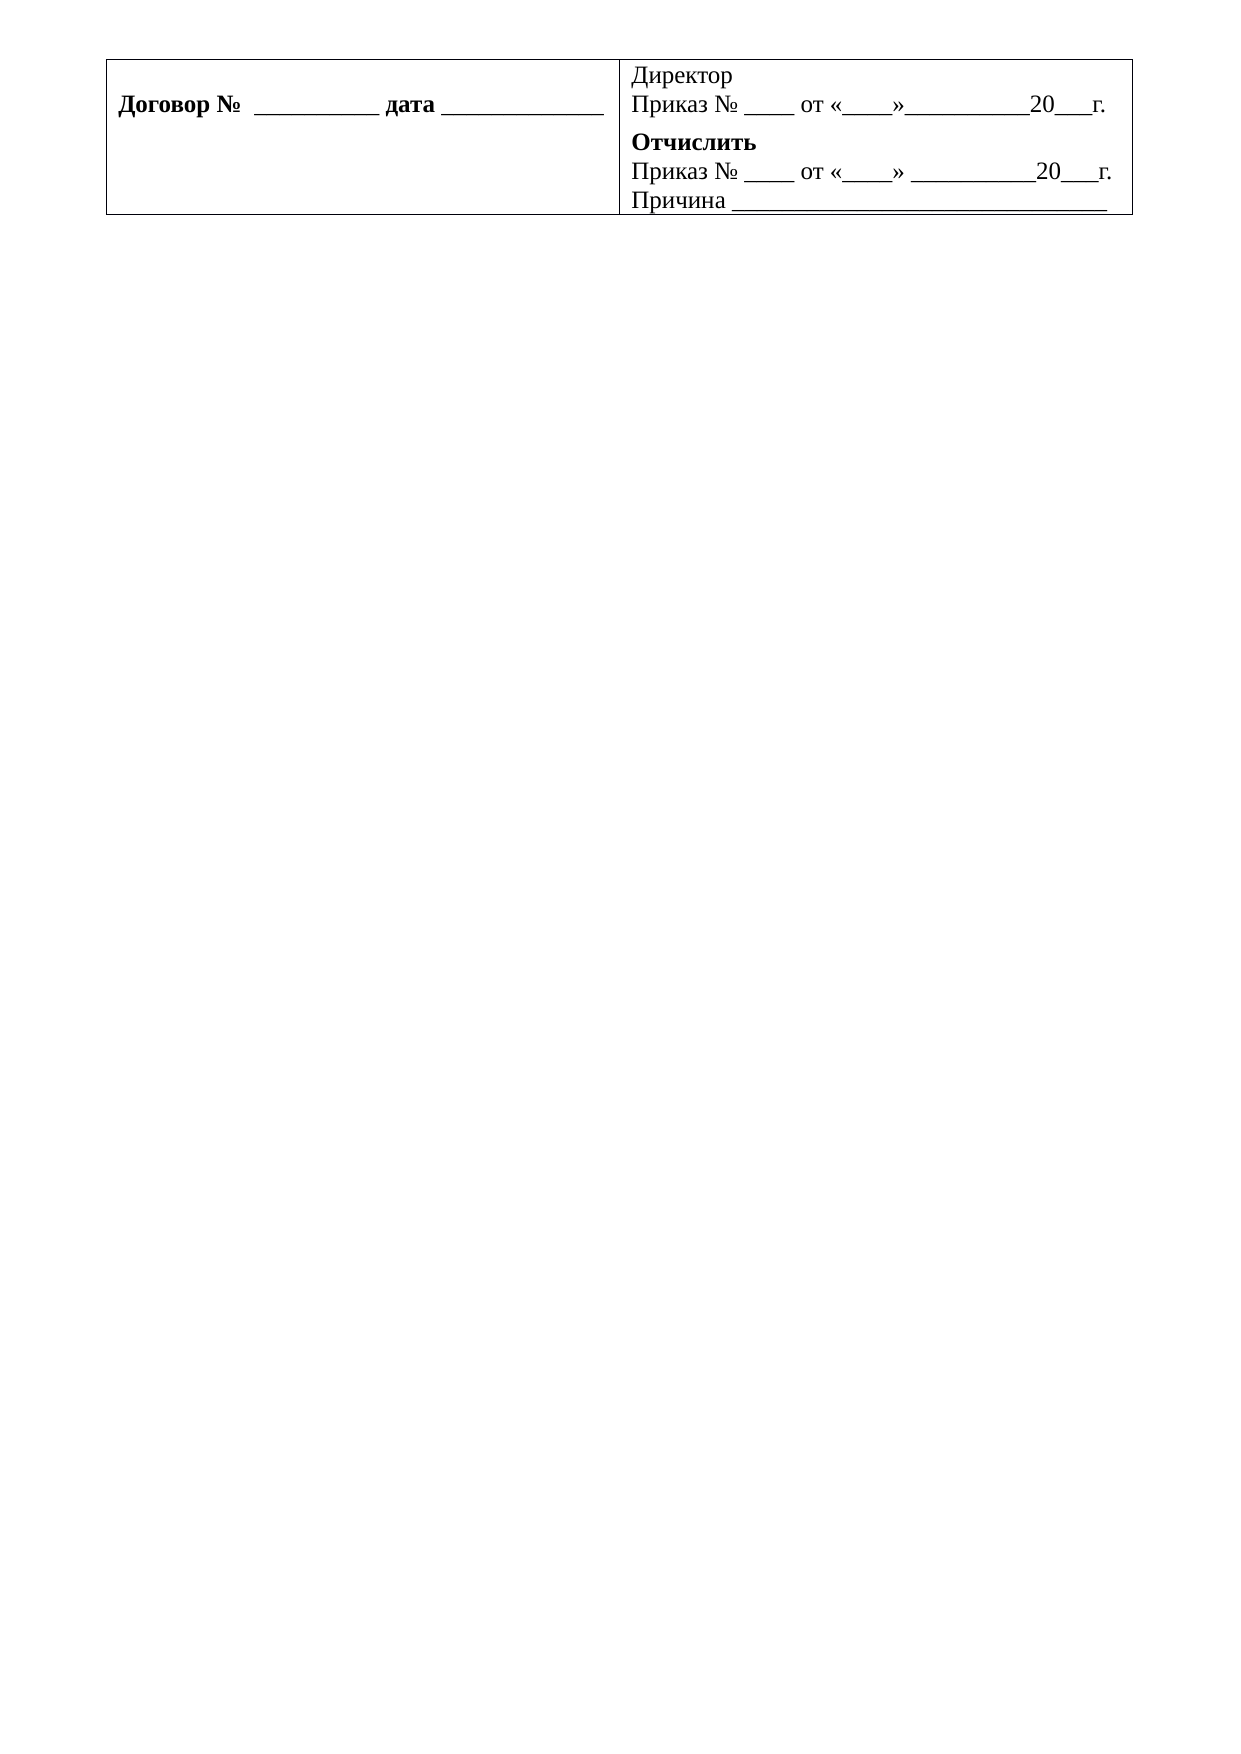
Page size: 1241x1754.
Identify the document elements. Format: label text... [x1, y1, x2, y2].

table_header Директор Приказ № ____ от «____»__________20___г. Отчислить Приказ № ____ от «____» __________20___г. Причина ______________________________ [620, 60, 1132, 213]
table_header Договор № __________ дата _____________ [107, 60, 619, 213]
